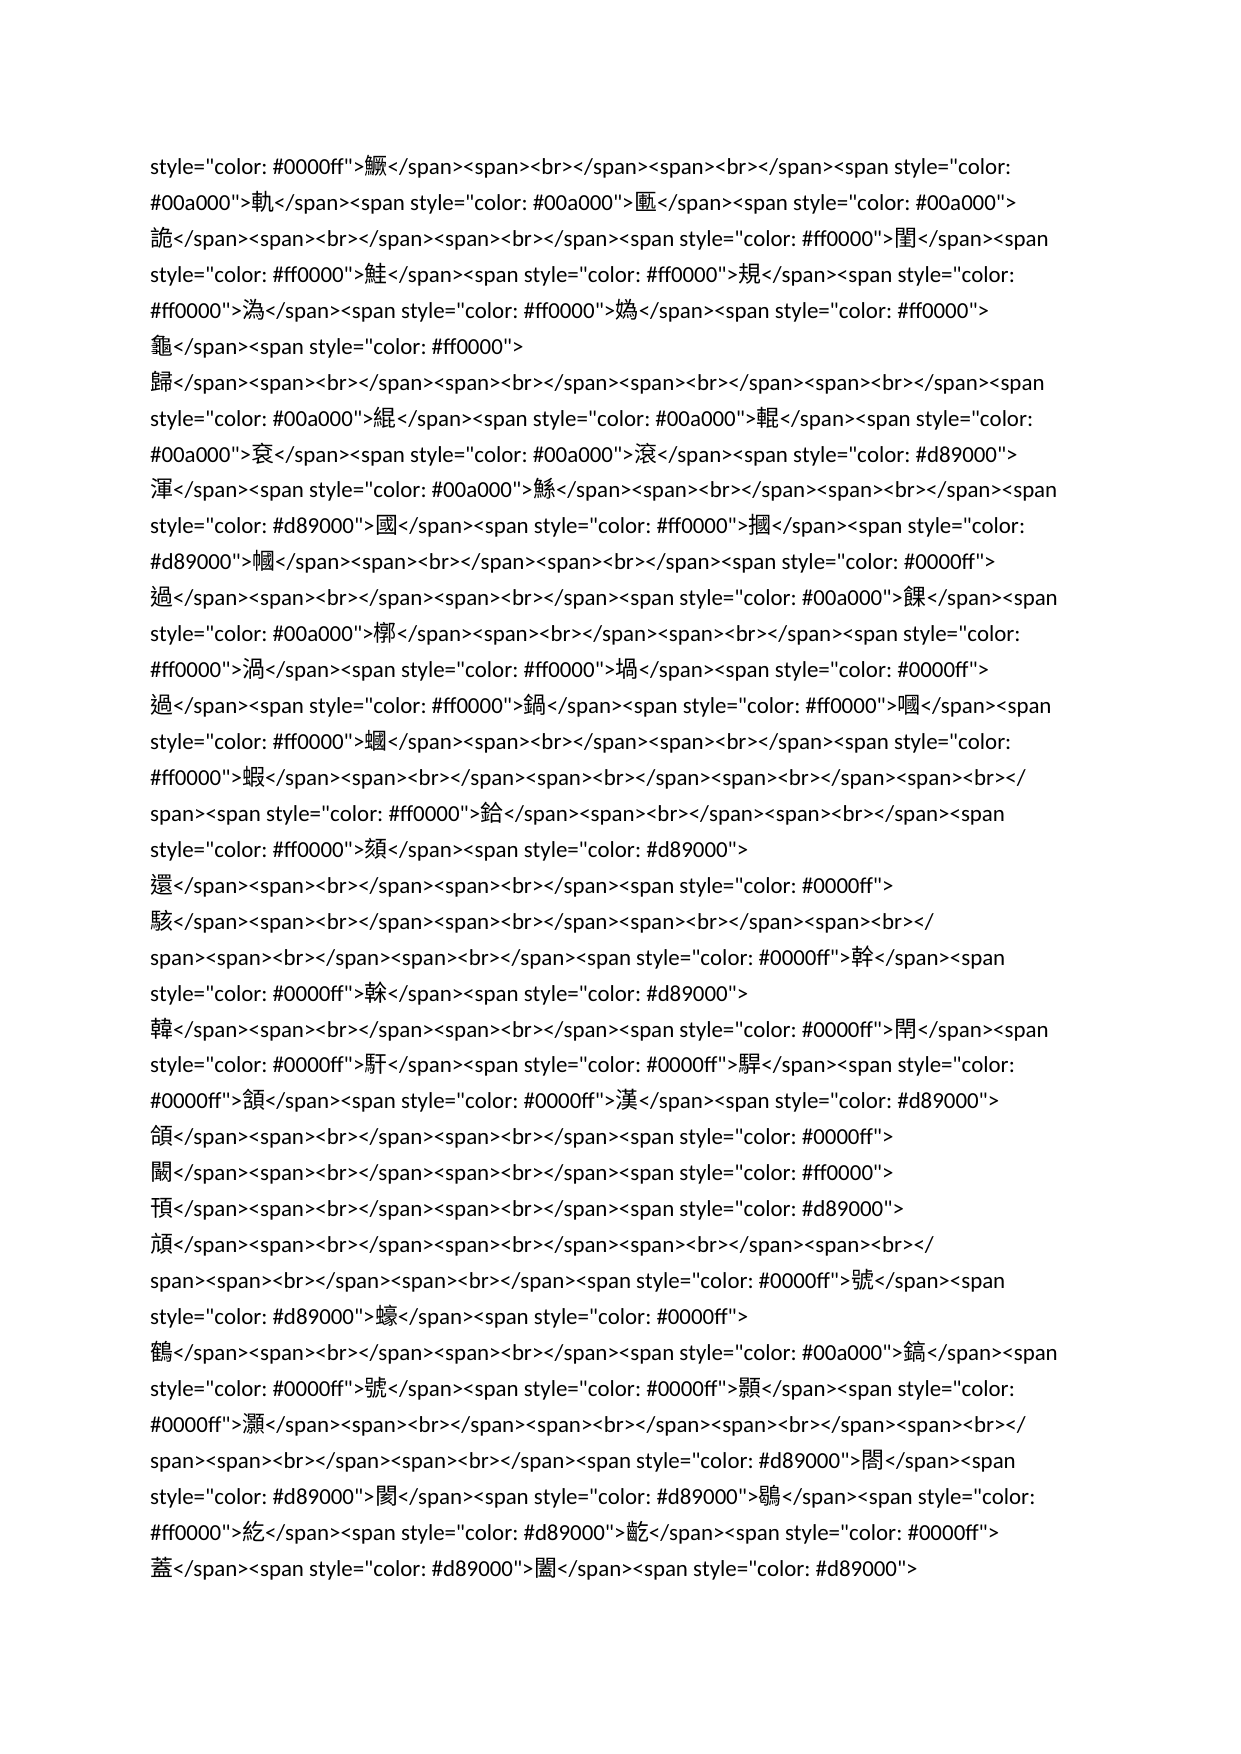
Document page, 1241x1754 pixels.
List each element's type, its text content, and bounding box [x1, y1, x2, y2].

text style="color: #0000ff">鱖</span><span><br></span><span><br></span><span style="color: #00a000">軌</span><span style="color: #00a000">匭</span><span style="color: #00a000">詭</span><span><br></span><span><br></span><span style="color: #ff0000">閨</span><span style="color: #ff0000">鮭</span><span style="color: #ff0000">規</span><span style="color: #ff0000">溈</span><span style="color: #ff0000">媯</span><span style="color: #ff0000">龜</span><span style="color: #ff0000">歸</span><span><br></span><span><br></span><span><br></span><span><br></span><span style="color: #00a000">緄</span><span style="color: #00a000">輥</span><span style="color: #00a000">袞</span><span style="color: #00a000">滾</span><span style="color: #d89000">渾</span><span style="color: #00a000">鯀</span><span><br></span><span><br></span><span style="color: #d89000">國</span><span style="color: #ff0000">摑</span><span style="color: #d89000">幗</span><span><br></span><span><br></span><span style="color: #0000ff">過</span><span><br></span><span><br></span><span style="color: #00a000">餜</span><span style="color: #00a000">槨</span><span><br></span><span><br></span><span style="color: #ff0000">渦</span><span style="color: #ff0000">堝</span><span style="color: #0000ff">過</span><span style="color: #ff0000">鍋</span><span style="color: #ff0000">嘓</span><span style="color: #ff0000">蟈</span><span><br></span><span><br></span><span style="color: #ff0000">蝦</span><span><br></span><span><br></span><span><br></span><span><br></span><span style="color: #ff0000">鉿</span><span><br></span><span><br></span><span style="color: #ff0000">頦</span><span style="color: #d89000">還</span><span><br></span><span><br></span><span style="color: #0000ff">駭</span><span><br></span><span><br></span><span><br></span><span><br></span><span><br></span><span><br></span><span style="color: #0000ff">幹</span><span style="color: #0000ff">榦</span><span style="color: #d89000">韓</span><span><br></span><span><br></span><span style="color: #0000ff">閈</span><span style="color: #0000ff">馯</span><span style="color: #0000ff">駻</span><span style="color: #0000ff">頷</span><span style="color: #0000ff">漢</span><span style="color: #d89000">頜</span><span><br></span><span><br></span><span style="color: #0000ff">闞</span><span><br></span><span><br></span><span style="color: #ff0000">頇</span><span><br></span><span><br></span><span style="color: #d89000">頏</span><span><br></span><span><br></span><span><br></span><span><br></span><span><br></span><span><br></span><span style="color: #0000ff">號</span><span style="color: #d89000">蠔</span><span style="color: #0000ff">鶴</span><span><br></span><span><br></span><span style="color: #00a000">鎬</span><span style="color: #0000ff">號</span><span style="color: #0000ff">顥</span><span style="color: #0000ff">灝</span><span><br></span><span><br></span><span><br></span><span><br></span><span><br></span><span><br></span><span style="color: #d89000">閤</span><span style="color: #d89000">閡</span><span style="color: #d89000">鶡</span><span style="color: #ff0000">紇</span><span style="color: #d89000">齕</span><span style="color: #0000ff">蓋</span><span style="color: #d89000">闔</span><span style="color: #d89000"> [150, 150, 1090, 1583]
